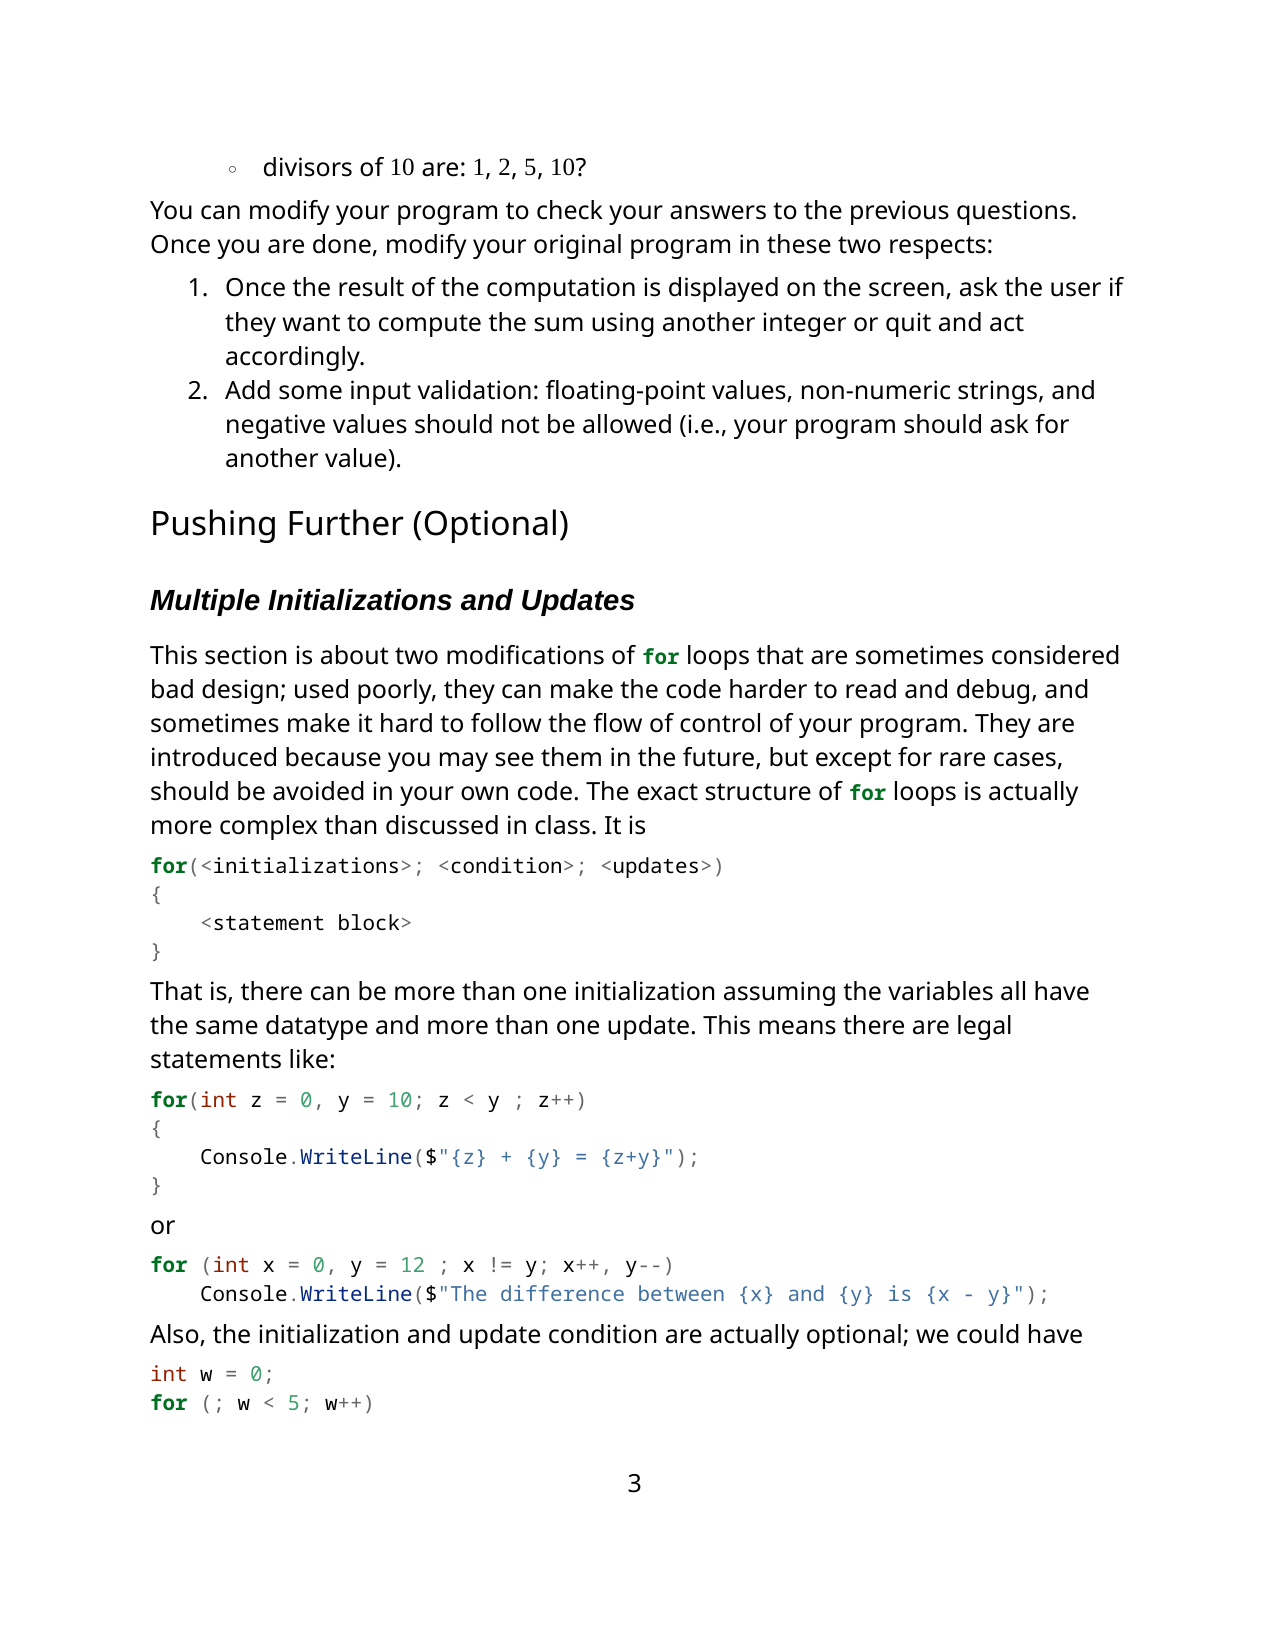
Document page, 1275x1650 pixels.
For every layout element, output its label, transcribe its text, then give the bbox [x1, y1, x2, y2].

text } [150, 936, 1125, 965]
subtitle Multiple Initializations and Updates [150, 583, 1125, 616]
text That is, there can be more than one initialization assuming the variables all have the same datatype and more than one update. This means there are legal statements like: [150, 974, 1125, 1076]
text for(<initializations>; <condition>; <updates>) [150, 851, 1125, 879]
text } [150, 1170, 1125, 1199]
text { [150, 1113, 1125, 1142]
list Once the result of the computation is displayed on the screen, ask the user if they want to compute the sum using another integer or quit and act accordingly. [187, 270, 1125, 372]
text Also, the initialization and update condition are actually optional; we could have [150, 1316, 1125, 1351]
text for (; w < 5; w++) [150, 1388, 1125, 1416]
text for (int x = 0, y = 12 ; x != y; x++, y--) [150, 1251, 1125, 1279]
text or [150, 1208, 1125, 1242]
text <statement block> [150, 908, 1125, 936]
list divisors of are: , , , ? [225, 150, 1125, 184]
text Console.WriteLine($"{z} + {y} = {z+y}"); [150, 1142, 1125, 1170]
text You can modify your program to check your answers to the previous questions. Once you are done, modify your original program in these two respects: [150, 193, 1125, 261]
subtitle Pushing Further (Optional) [150, 499, 1125, 545]
text int w = 0; [150, 1359, 1125, 1388]
text for(int z = 0, y = 10; z < y ; z++) [150, 1085, 1125, 1113]
text { [150, 879, 1125, 908]
text This section is about two modifications of for loops that are sometimes considered bad design; used poorly, they can make the code harder to read and debug, and sometimes make it hard to follow the flow of control of your program. They are introduced because you may see them in the future, but except for rare cases, should be avoided in your own code. The exact structure of for loops is actually more complex than discussed in class. It is [150, 638, 1125, 842]
list Add some input validation: floating-point values, non-numeric strings, and negative values should not be allowed (i.e., your program should ask for another value). [187, 372, 1125, 474]
text Console.WriteLine($"The difference between {x} and {y} is {x - y}"); [150, 1279, 1125, 1307]
